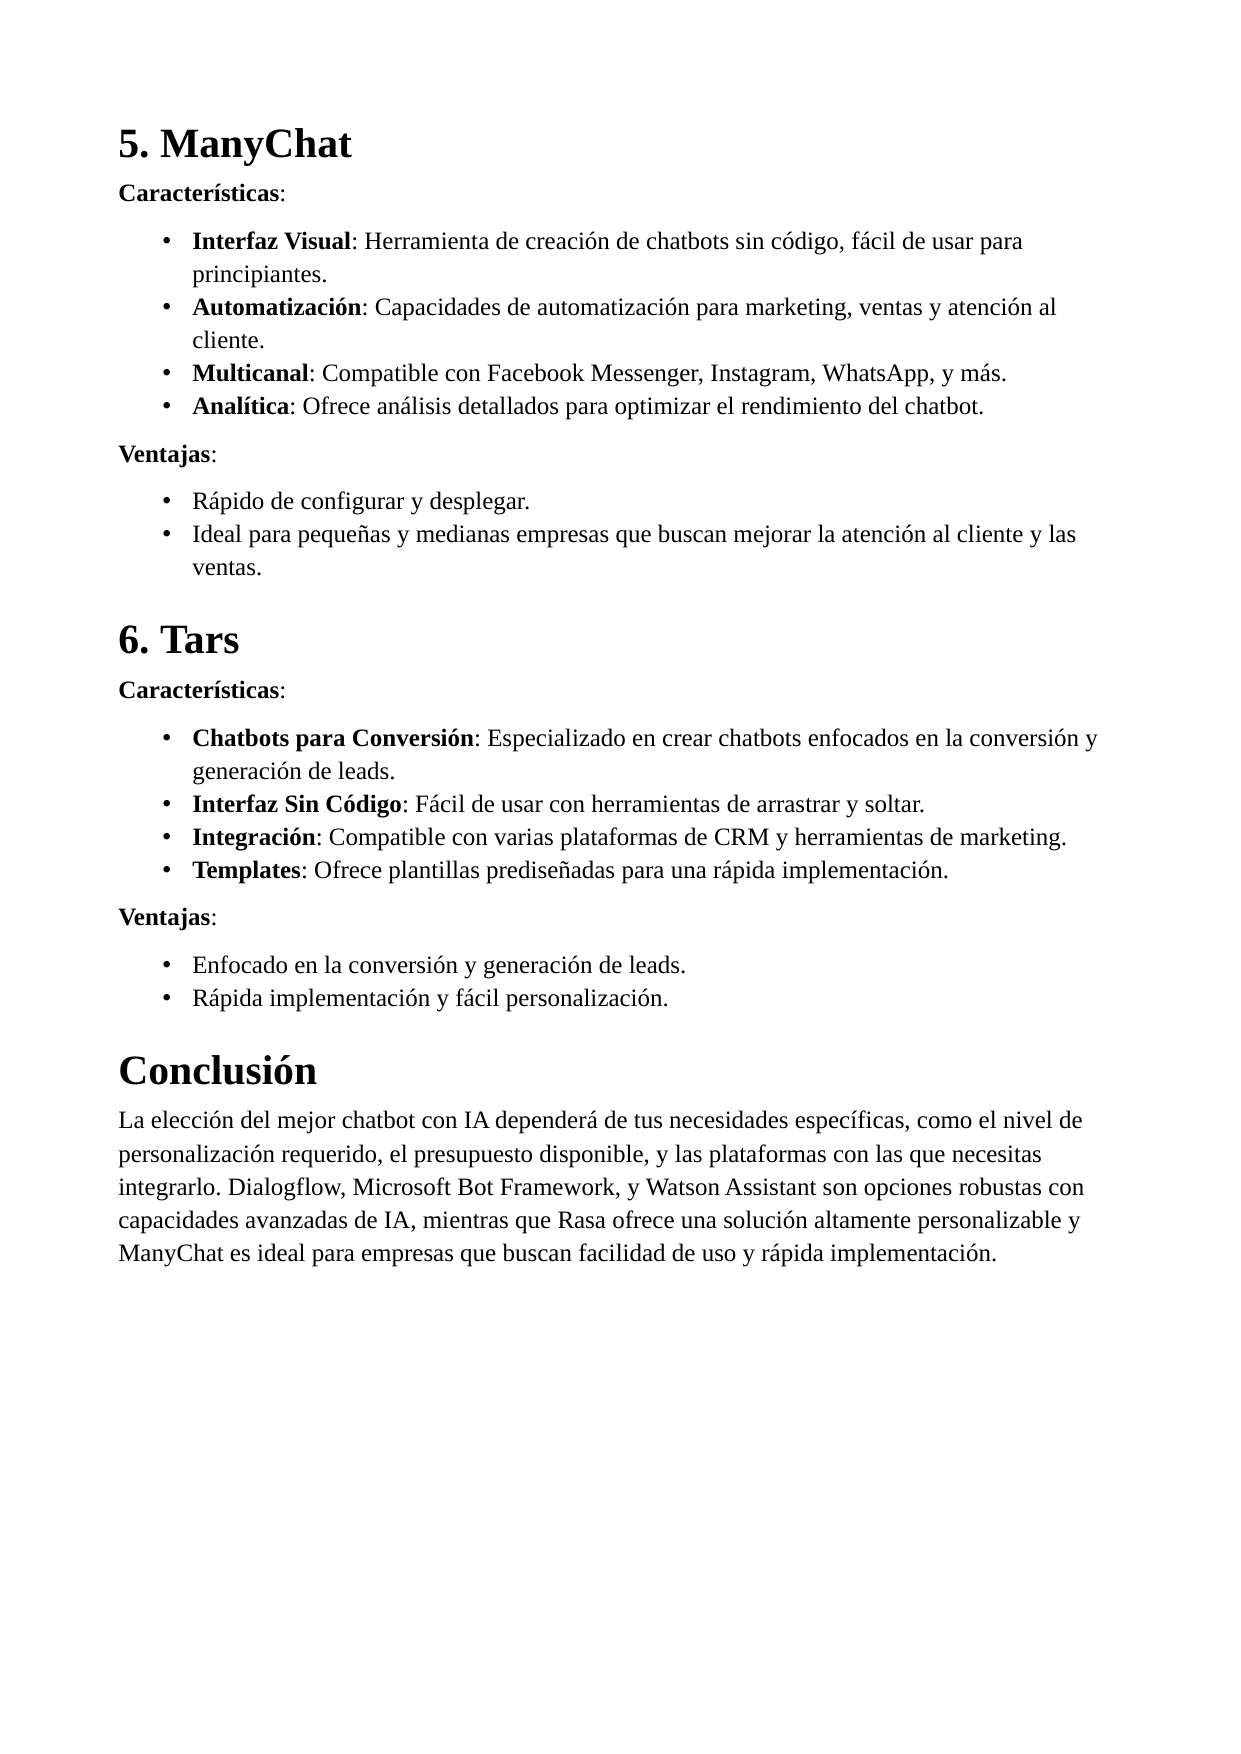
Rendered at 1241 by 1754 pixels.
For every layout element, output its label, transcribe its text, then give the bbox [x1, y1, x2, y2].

subtitle 6. Tars [118, 615, 1122, 663]
text Características: [118, 675, 1122, 704]
list Analítica: Ofrece análisis detallados para optimizar el rendimiento del chatbot. [162, 391, 1122, 420]
list Rápido de configurar y desplegar. [162, 486, 1122, 515]
subtitle Conclusión [118, 1045, 1122, 1093]
subtitle 5. ManyChat [118, 118, 1122, 166]
text Ventajas: [118, 902, 1122, 931]
list Multicanal: Compatible con Facebook Messenger, Instagram, WhatsApp, y más. [162, 358, 1122, 387]
list Interfaz Visual: Herramienta de creación de chatbots sin código, fácil de usar para principiantes. [162, 226, 1122, 288]
list Enfocado en la conversión y generación de leads. [162, 950, 1122, 979]
list Automatización: Capacidades de automatización para marketing, ventas y atención al cliente. [162, 292, 1122, 354]
list Interfaz Sin Código: Fácil de usar con herramientas de arrastrar y soltar. [162, 789, 1122, 817]
text Ventajas: [118, 439, 1122, 468]
list Chatbots para Conversión: Especializado en crear chatbots enfocados en la conversión y generación de leads. [162, 723, 1122, 784]
list Ideal para pequeñas y medianas empresas que buscan mejorar la atención al cliente y las ventas. [162, 519, 1122, 581]
text Características: [118, 178, 1122, 207]
text La elección del mejor chatbot con IA dependerá de tus necesidades específicas, como el nivel de personalización requerido, el presupuesto disponible, y las plataformas con las que necesitas integrarlo. Dialogflow, Microsoft Bot Framework, y Watson Assistant son opciones robustas con capacidades avanzadas de IA, mientras que Rasa ofrece una solución altamente personalizable y ManyChat es ideal para empresas que buscan facilidad de uso y rápida implementación. [118, 1106, 1122, 1266]
list Templates: Ofrece plantillas prediseñadas para una rápida implementación. [162, 855, 1122, 883]
list Integración: Compatible con varias plataformas de CRM y herramientas de marketing. [162, 822, 1122, 851]
list Rápida implementación y fácil personalización. [162, 983, 1122, 1012]
